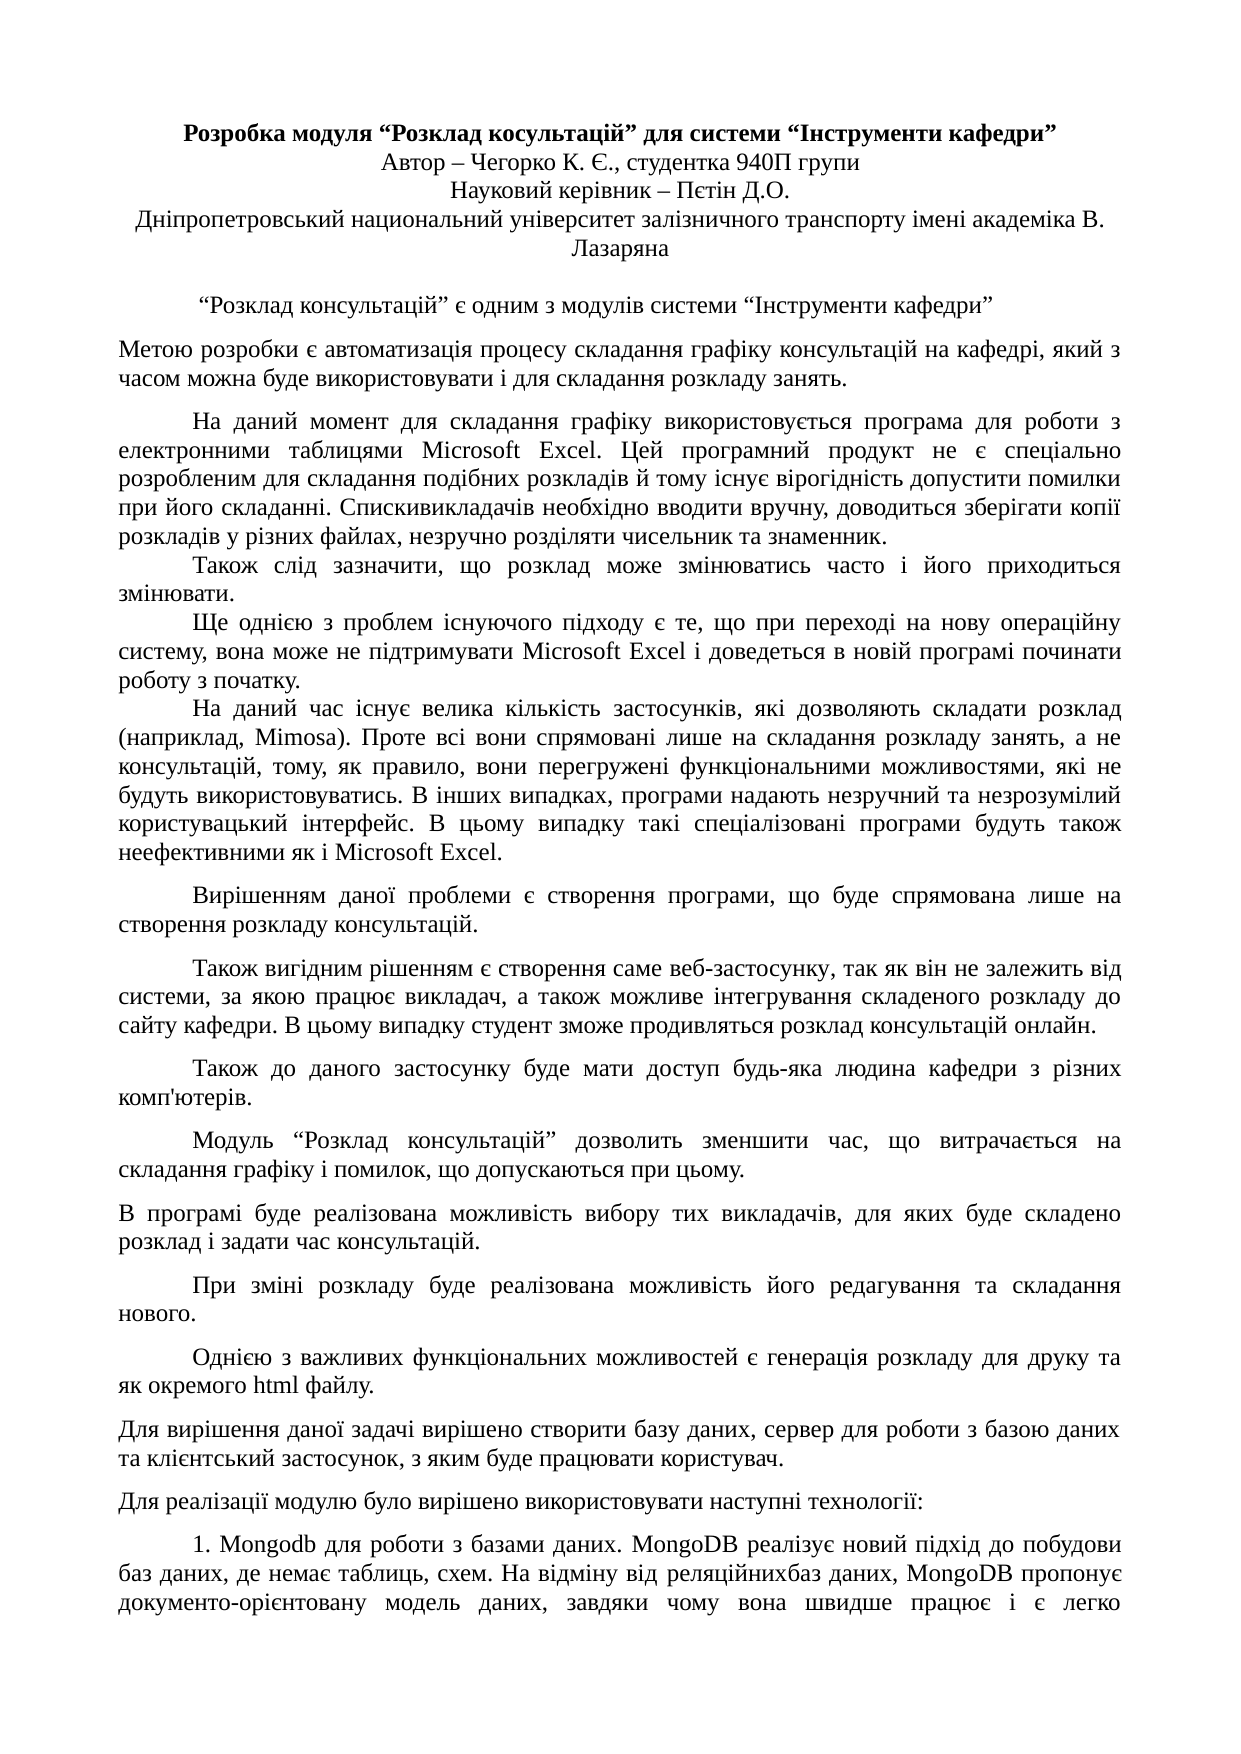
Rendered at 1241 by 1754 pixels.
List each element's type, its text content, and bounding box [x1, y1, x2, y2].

text В програмі буде реалізована можливість вибору тих викладачів, для яких буде складено розклад і задати час консультацій. [118, 1198, 1122, 1255]
text Модуль “Розклад консультацій” дозволить зменшити час, що витрачається на складання графіку і помилок, що допускаються при цьому. [118, 1126, 1122, 1183]
text Також слід зазначити, що розклад може змінюватись часто і його приходиться змінювати. [118, 550, 1122, 607]
text Науковий керівник – Пєтін Д.О. [118, 176, 1122, 204]
text Однією з важливих функціональних можливостей є генерація розкладу для друку та як окремого html файлу. [118, 1342, 1122, 1399]
text На даний час існує велика кількість застосунків, які дозволяють складати розклад (наприклад, Mimosa). Проте всі вони спрямовані лише на складання розкладу занять, а не консультацій, тому, як правило, вони перегружені функціональними можливостями, які не будуть використовуватись. В інших випадках, програми надають незручний та незрозумілий користувацький інтерфейс. В цьому випадку такі спеціалізовані програми будуть також неефективними як і Microsoft Excel. [118, 693, 1122, 866]
text На даний момент для складання графіку використовується програма для роботи з електронними таблицями Microsoft Excel. Цей програмний продукт не є спеціально розробленим для складання подібних розкладів й тому існує вірогідність допустити помилки при його складанні. Спискивикладачів необхідно вводити вручну, доводиться зберігати копії розкладів у різних файлах, незручно розділяти чисельник та знаменник. [118, 406, 1122, 550]
text Для реалізації модулю було вирішено використовувати наступні технології: [118, 1486, 1122, 1515]
text Також вигідним рішенням є створення саме веб-застосунку, так як він не залежить від системи, за якою працює викладач, а також можливе інтегрування складеного розкладу до сайту кафедри. В цьому випадку студент зможе продивляться розклад консультацій онлайн. [118, 953, 1122, 1039]
text Метою розробки є автоматизація процесу складання графіку консультацій на кафедрі, який з часом можна буде використовувати і для складання розкладу занять. [118, 334, 1122, 391]
text Також до даного застосунку буде мати доступ будь-яка людина кафедри з різних комп'ютерів. [118, 1053, 1122, 1111]
text Дніпропетровський национальний університет залізничного транспорту імені академіка В. Лазаряна [118, 204, 1122, 262]
text 1. Mongodb для роботи з базами даних. MongoDB реалізує новий підхід до побудови баз даних, де немає таблиць, схем. На відміну від реляційнихбаз даних, MongoDB пропонує документо-орієнтовану модель даних, завдяки чому вона швидше працює і є легко [118, 1529, 1122, 1616]
text Вирішенням даної проблеми є створення програми, що буде спрямована лише на створення розкладу консультацій. [118, 881, 1122, 938]
text При зміні розкладу буде реалізована можливість його редагування та складання нового. [118, 1270, 1122, 1327]
text Ще однією з проблем існуючого підходу є те, що при переході на нову операційну систему, вона може не підтримувати Microsoft Excel і доведеться в новій програмі починати роботу з початку. [118, 607, 1122, 693]
text Розробка модуля “Розклад косультацій” для системи “Інструменти кафедри” [118, 118, 1122, 147]
text Автор – Чегорко К. Є., студентка 940П групи [118, 147, 1122, 176]
text “Розклад консультацій” є одним з модулів системи “Інструменти кафедри” [118, 291, 1122, 319]
text Для вирішення даної задачі вирішено створити базу даних, сервер для роботи з базою даних та клієнтський застосунок, з яким буде працювати користувач. [118, 1414, 1122, 1471]
